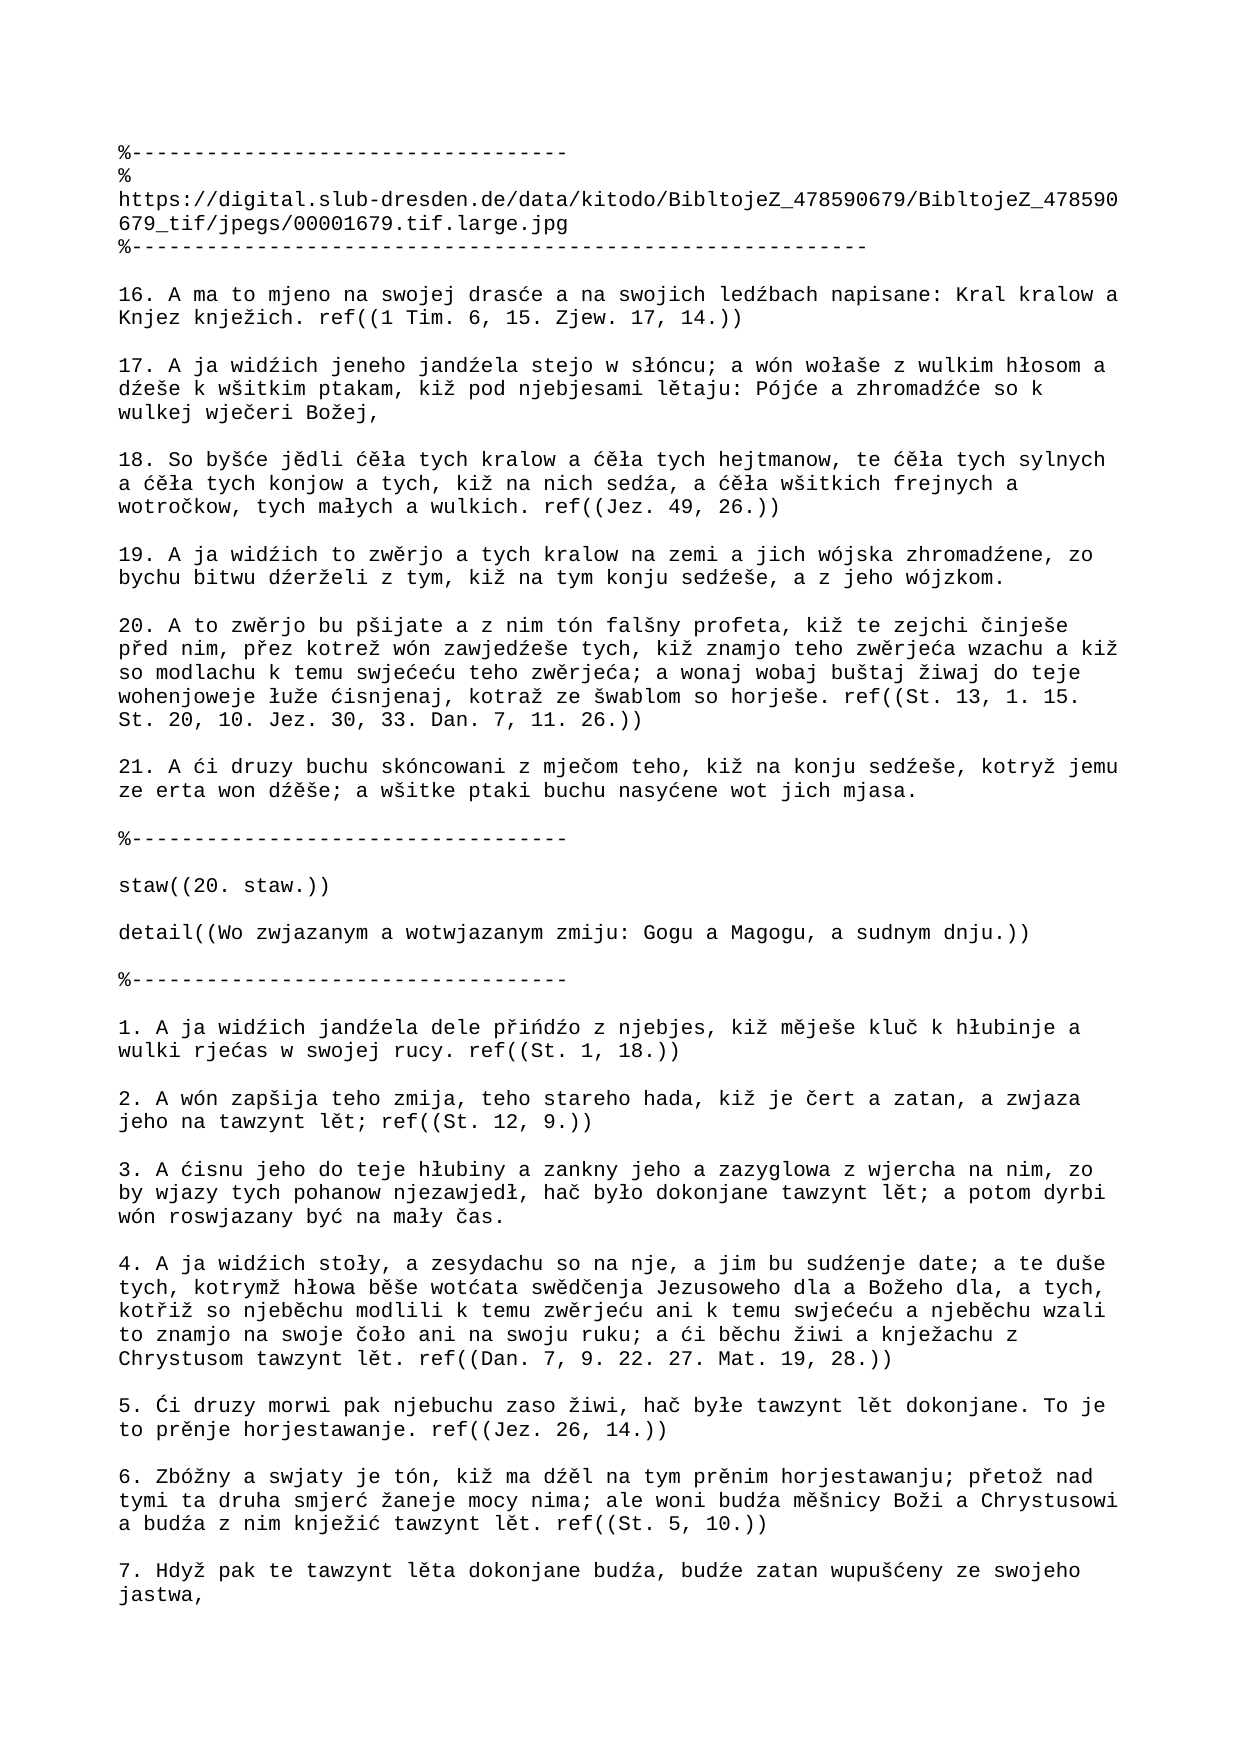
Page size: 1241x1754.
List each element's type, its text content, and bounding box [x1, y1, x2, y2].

text %----------------------------------- [118, 969, 1122, 993]
text 4. A ja widźich stoły, a zesydachu so na nje, a jim bu sudźenje date; a te duše tych, kotrymž hłowa běše wotćata swědčenja Jezusoweho dla a Božeho dla, a tych, kotřiž so njeběchu modlili k temu zwěrjeću ani k temu swjećeću a njeběchu wzali to znamjo na swoje čoło ani na swoju ruku; a ći běchu žiwi a knježachu z Chrystusom tawzynt lět. ref((Dan. 7, 9. 22. 27. Mat. 19, 28.)) [118, 1253, 1122, 1371]
text 1. A ja widźich jandźela dele přińdźo z njebjes, kiž měješe kluč k hłubinje a wulki rjećas w swojej rucy. ref((St. 1, 18.)) [118, 1017, 1122, 1064]
text 3. A ćisnu jeho do teje hłubiny a zankny jeho a zazyglowa z wjercha na nim, zo by wjazy tych pohanow njezawjedł, hač było dokonjane tawzynt lět; a potom dyrbi wón roswjazany być na mały čas. [118, 1158, 1122, 1229]
text 21. A ći druzy buchu skóncowani z mječom teho, kiž na konju sedźeše, kotryž jemu ze erta won dźěše; a wšitke ptaki buchu nasyćene wot jich mjasa. [118, 757, 1122, 804]
text 7. Hdyž pak te tawzynt lěta dokonjane budźa, budźe zatan wupušćeny ze swojeho jastwa, [118, 1561, 1122, 1608]
text 20. A to zwěrjo bu pšijate a z nim tón falšny profeta, kiž te zejchi činješe před nim, přez kotrež wón zawjedźeše tych, kiž znamjo teho zwěrjeća wzachu a kiž so modlachu k temu swjećeću teho zwěrjeća; a wonaj wobaj buštaj žiwaj do teje wohenjoweje łuže ćisnjenaj, kotraž ze šwablom so horješe. ref((St. 13, 1. 15. St. 20, 10. Jez. 30, 33. Dan. 7, 11. 26.)) [118, 615, 1122, 733]
text 17. A ja widźich jeneho jandźela stejo w słóncu; a wón wołaše z wulkim hłosom a dźeše k wšitkim ptakam, kiž pod njebjesami lětaju: Pójće a zhromadźće so k wulkej wječeri Božej, [118, 354, 1122, 426]
text 18. So byšće jědli ćěła tych kralow a ćěła tych hejtmanow, te ćěła tych sylnych a ćěła tych konjow a tych, kiž na nich sedźa, a ćěła wšitkich frejnych a wotročkow, tych małych a wulkich. ref((Jez. 49, 26.)) [118, 449, 1122, 520]
text % https://digital.slub-dresden.de/data/kitodo/BibltojeZ_478590679/BibltojeZ_478590679_tif/jpegs/00001679.tif.large.jpg [118, 165, 1122, 236]
text staw((20. staw.)) [118, 875, 1122, 898]
text %----------------------------------------------------------- [118, 236, 1122, 260]
text %----------------------------------- [118, 827, 1122, 851]
text 19. A ja widźich to zwěrjo a tych kralow na zemi a jich wójska zhromadźene, zo bychu bitwu dźerželi z tym, kiž na tym konju sedźeše, a z jeho wójzkom. [118, 544, 1122, 591]
text 2. A wón zapšija teho zmija, teho stareho hada, kiž je čert a zatan, a zwjaza jeho na tawzynt lět; ref((St. 12, 9.)) [118, 1088, 1122, 1135]
text 16. A ma to mjeno na swojej drasće a na swojich ledźbach napisane: Kral kralow a Knjez knježich. ref((1 Tim. 6, 15. Zjew. 17, 14.)) [118, 284, 1122, 331]
text %----------------------------------- [118, 142, 1122, 165]
text 5. Ći druzy morwi pak njebuchu zaso žiwi, hač byłe tawzynt lět dokonjane. To je to prěnje horjestawanje. ref((Jez. 26, 14.)) [118, 1395, 1122, 1442]
text detail((Wo zwjazanym a wotwjazanym zmiju: Gogu a Magogu, a sudnym dnju.)) [118, 922, 1122, 946]
text 6. Zbóžny a swjaty je tón, kiž ma dźěl na tym prěnim horjestawanju; přetož nad tymi ta druha smjerć žaneje mocy nima; ale woni budźa měšnicy Boži a Chrystusowi a budźa z nim knježić tawzynt lět. ref((St. 5, 10.)) [118, 1466, 1122, 1537]
